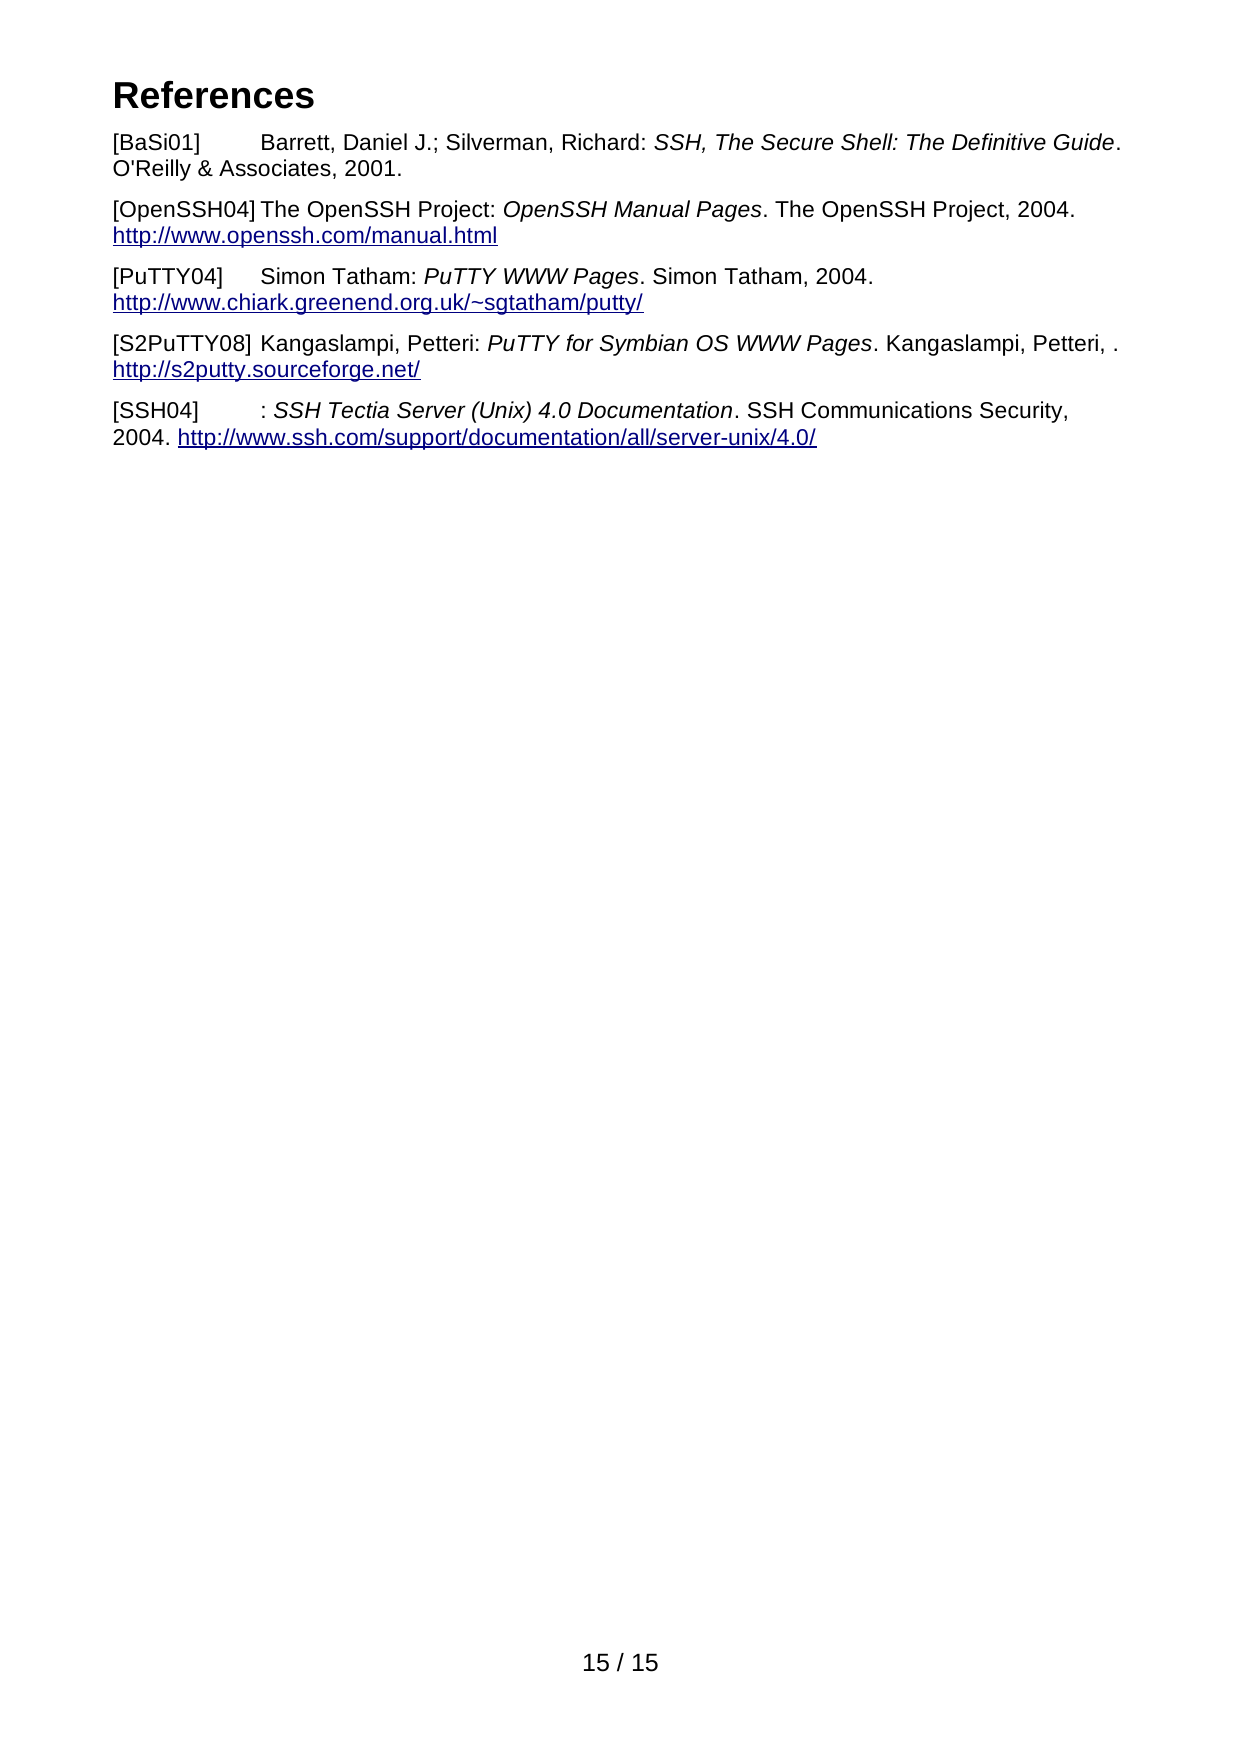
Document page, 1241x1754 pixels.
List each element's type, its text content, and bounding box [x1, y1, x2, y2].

text [OpenSSH04] The OpenSSH Project: OpenSSH Manual Pages. The OpenSSH Project, 2004. http://www.openssh.com/manual.html [112, 197, 1128, 249]
text [SSH04] : SSH Tectia Server (Unix) 4.0 Documentation. SSH Communications Security, 2004. http://www.ssh.com/support/documentation/all/server-unix/4.0/ [112, 398, 1128, 450]
text [PuTTY04] Simon Tatham: PuTTY WWW Pages. Simon Tatham, 2004. http://www.chiark.greenend.org.uk/~sgtatham/putty/ [112, 264, 1128, 316]
subtitle References [112, 75, 1128, 117]
text [S2PuTTY08] Kangaslampi, Petteri: PuTTY for Symbian OS WWW Pages. Kangaslampi, Petteri, . http://s2putty.sourceforge.net/ [112, 331, 1128, 383]
text [BaSi01] Barrett, Daniel J.; Silverman, Richard: SSH, The Secure Shell: The Definitive Guide. O'Reilly & Associates, 2001. [112, 129, 1128, 182]
